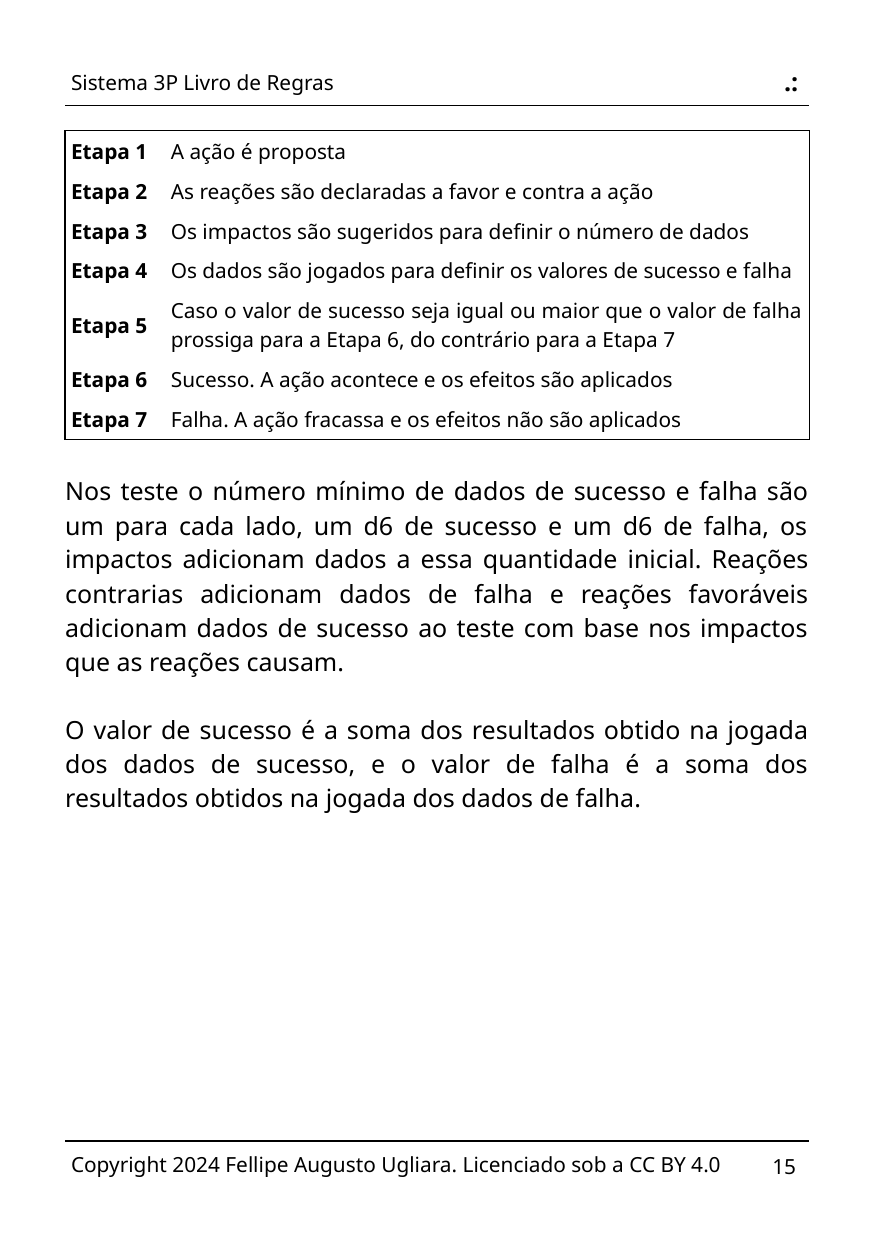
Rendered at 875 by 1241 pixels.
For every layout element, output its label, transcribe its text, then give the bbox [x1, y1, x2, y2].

table_cell Etapa 2 [66, 171, 165, 211]
table_cell Sucesso. A ação acontece e os efeitos são aplicados [165, 359, 809, 399]
text Nos teste o número mínimo de dados de sucesso e falha são um para cada lado, um d6 de sucesso e um d6 de falha, os impactos adicionam dados a essa quantidade inicial. Reações contrarias adicionam dados de falha e reações favoráveis adicionam dados de sucesso ao teste com base nos impactos que as reações causam. [65, 474, 809, 678]
table_cell Etapa 3 [66, 211, 165, 251]
table_cell Os impactos são sugeridos para definir o número de dados [165, 211, 809, 251]
text O valor de sucesso é a soma dos resultados obtido na jogada dos dados de sucesso, e o valor de falha é a soma dos resultados obtidos na jogada dos dados de falha. [65, 712, 809, 815]
table_header Etapa 1 [66, 131, 165, 171]
table_cell Falha. A ação fracassa e os efeitos não são aplicados [165, 399, 809, 439]
table_cell Etapa 7 [66, 399, 165, 439]
table_cell Etapa 4 [66, 251, 165, 291]
table_cell As reações são declaradas a favor e contra a ação [165, 171, 809, 211]
table_cell Os dados são jogados para definir os valores de sucesso e falha [165, 251, 809, 291]
table_cell Etapa 5 [66, 291, 165, 359]
table_cell Etapa 6 [66, 359, 165, 399]
table_cell Caso o valor de sucesso seja igual ou maior que o valor de falha prossiga para a Etapa 6, do contrário para a Etapa 7 [165, 291, 809, 359]
table_header A ação é proposta [165, 131, 809, 171]
